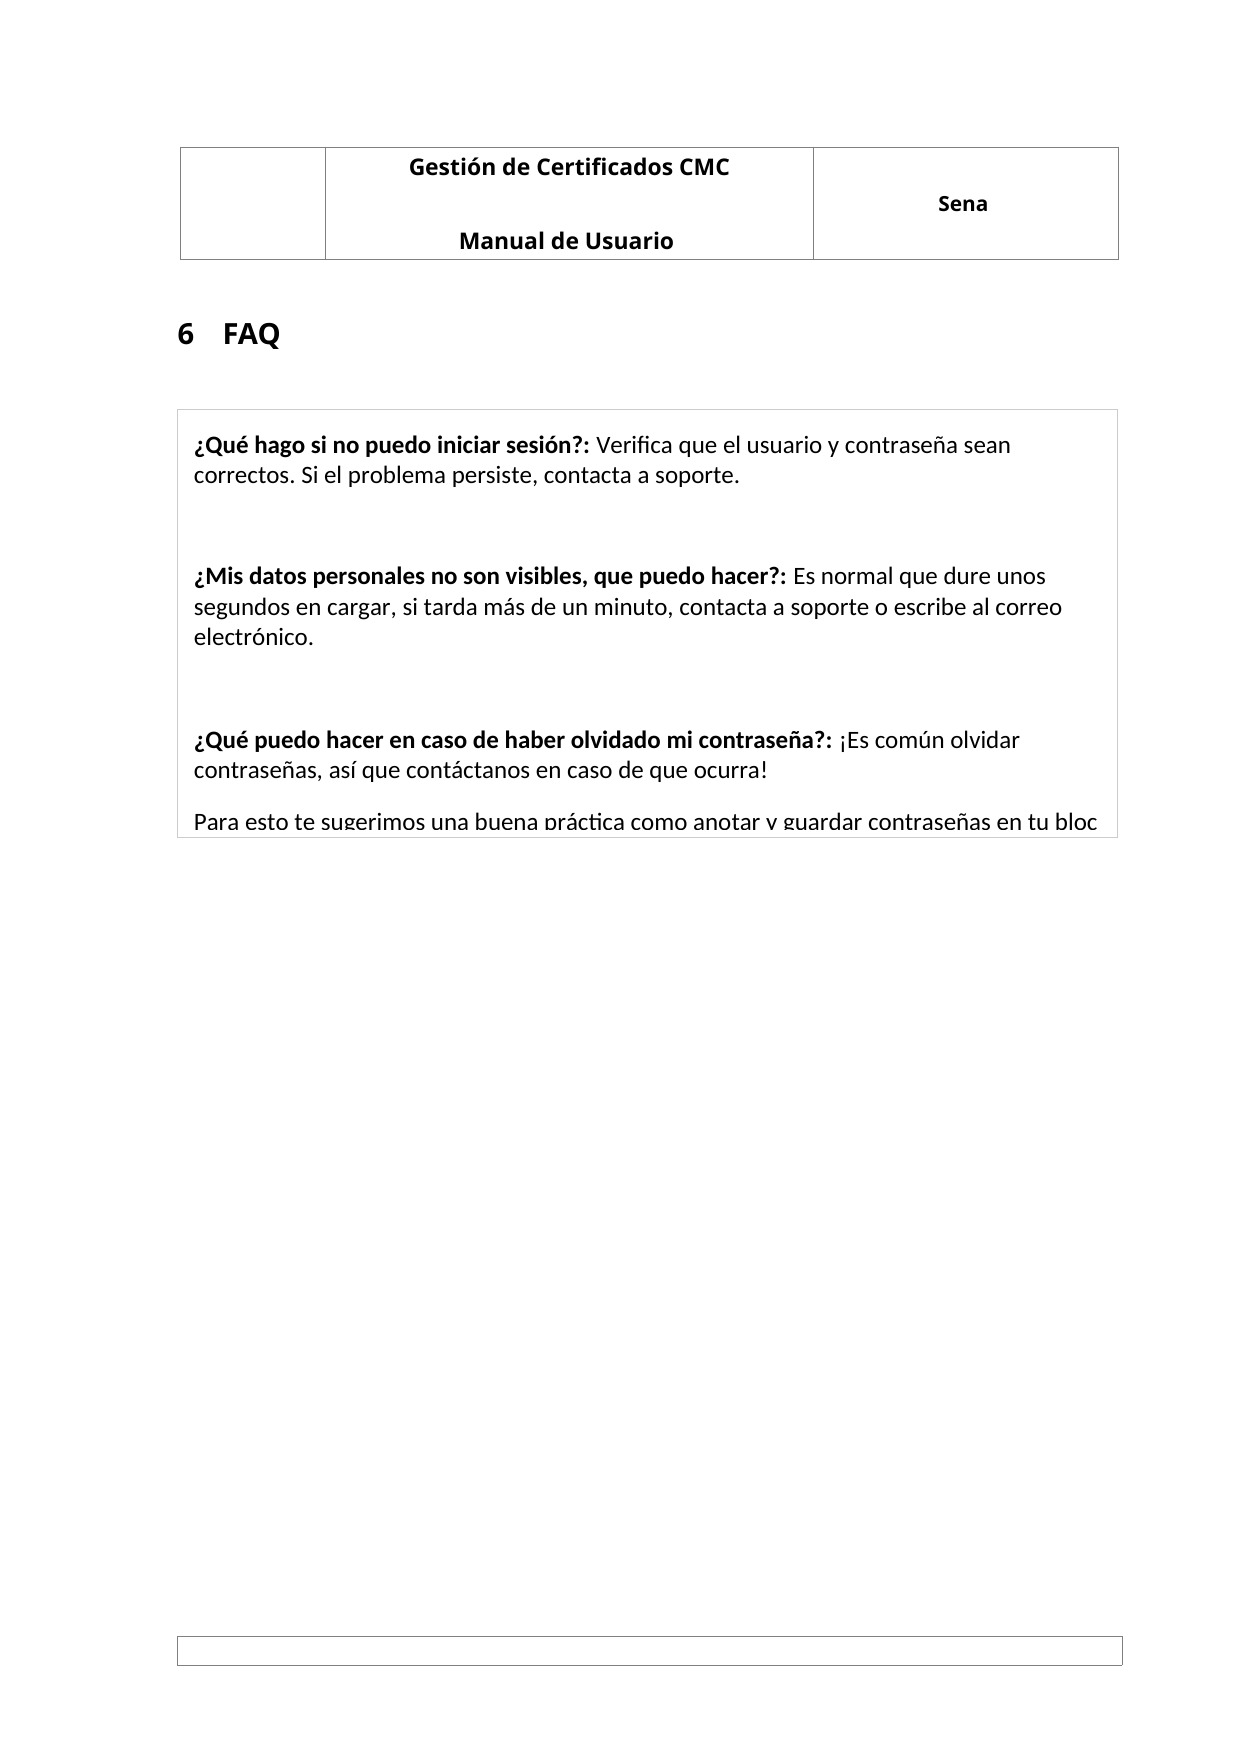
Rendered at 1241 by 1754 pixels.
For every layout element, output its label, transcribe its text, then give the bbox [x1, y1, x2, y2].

subtitle FAQ [177, 313, 1122, 353]
text ¿Qué hago si no puedo iniciar sesión?: Verifica que el usuario y contraseña sean correctos. Si el problema persiste, contacta a soporte. [194, 429, 1101, 490]
text ¿Qué puedo hacer en caso de haber olvidado mi contraseña?: ¡Es común olvidar contraseñas, así que contáctanos en caso de que ocurra! [194, 724, 1101, 785]
text Para esto te sugerimos una buena práctica como anotar y guardar contraseñas en tu bloc de notas [194, 806, 1101, 829]
text ¿Mis datos personales no son visibles, que puedo hacer?: Es normal que dure unos segundos en cargar, si tarda más de un minuto, contacta a soporte o escribe al correo electrónico. [194, 560, 1101, 652]
